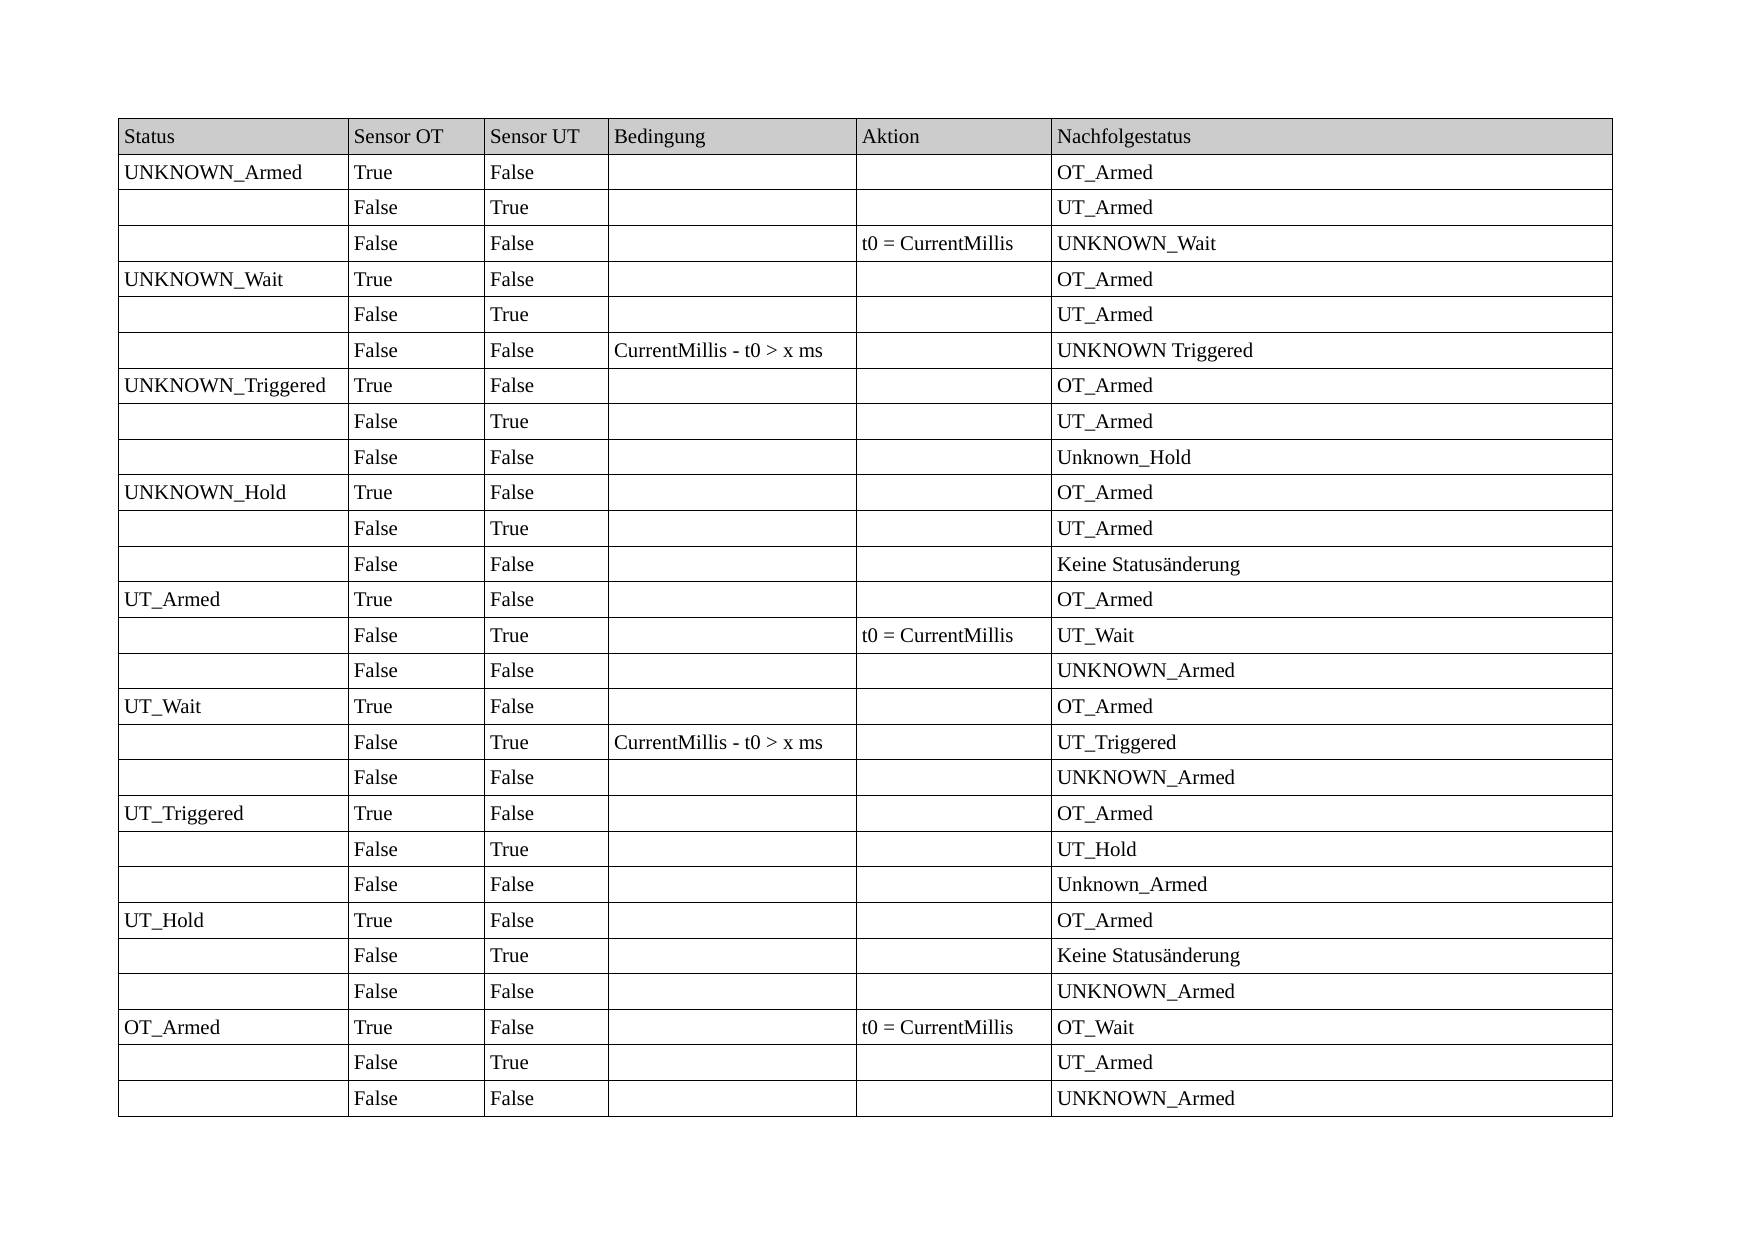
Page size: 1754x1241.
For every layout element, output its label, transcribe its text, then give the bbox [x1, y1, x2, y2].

table_cell [119, 440, 348, 474]
table_cell UT_Armed [1052, 190, 1612, 225]
table_cell [609, 190, 856, 225]
table_cell True [349, 369, 484, 403]
table_cell UNKNOWN_Armed [1052, 1081, 1612, 1116]
table_cell False [349, 190, 484, 225]
table_cell False [485, 689, 608, 724]
table_cell [609, 404, 856, 439]
table_cell False [485, 440, 608, 474]
table_cell UNKNOWN Triggered [1052, 333, 1612, 367]
table_cell [857, 190, 1051, 225]
table_cell False [485, 760, 608, 795]
table_cell False [349, 974, 484, 1009]
table_cell OT_Armed [1052, 796, 1612, 831]
table_cell [609, 760, 856, 795]
table_cell False [485, 262, 608, 296]
table_cell UNKNOWN_Hold [119, 475, 348, 510]
table_cell False [349, 654, 484, 688]
table_cell True [485, 832, 608, 866]
table_cell CurrentMillis - t0 > x ms [609, 333, 856, 367]
table_cell [119, 226, 348, 261]
table_cell [119, 511, 348, 546]
table_cell True [349, 155, 484, 189]
table_cell OT_Armed [1052, 369, 1612, 403]
table_cell False [485, 974, 608, 1009]
table_cell [119, 654, 348, 688]
table_cell UT_Armed [1052, 297, 1612, 332]
table_cell True [485, 725, 608, 759]
table_cell [119, 297, 348, 332]
table_cell Keine Statusänderung [1052, 547, 1612, 581]
table_cell UNKNOWN_Wait [119, 262, 348, 296]
table_cell [609, 1081, 856, 1116]
table_cell False [349, 760, 484, 795]
table_cell False [349, 226, 484, 261]
table_header Nachfolgestatus [1052, 119, 1612, 154]
table_cell False [485, 547, 608, 581]
table_cell [609, 369, 856, 403]
table_cell [857, 1045, 1051, 1080]
table_cell True [349, 903, 484, 937]
table_cell [119, 725, 348, 759]
table_cell [857, 475, 1051, 510]
table_cell True [485, 404, 608, 439]
table_cell [609, 974, 856, 1009]
table_cell UT_Wait [119, 689, 348, 724]
table_cell [857, 404, 1051, 439]
table_cell OT_Armed [1052, 903, 1612, 937]
table_cell True [485, 511, 608, 546]
table_cell OT_Armed [119, 1010, 348, 1044]
table_cell True [485, 190, 608, 225]
table_cell [857, 974, 1051, 1009]
table_cell [857, 155, 1051, 189]
table_cell UNKNOWN_Armed [119, 155, 348, 189]
table_cell UT_Hold [119, 903, 348, 937]
table_cell False [485, 369, 608, 403]
table_cell True [485, 1045, 608, 1080]
table_cell [857, 333, 1051, 367]
table_cell True [349, 582, 484, 617]
table_cell [857, 903, 1051, 937]
table_cell OT_Armed [1052, 689, 1612, 724]
table_cell [857, 654, 1051, 688]
table_cell UT_Armed [119, 582, 348, 617]
table_cell UT_Triggered [1052, 725, 1612, 759]
table_cell False [485, 867, 608, 902]
table_cell [857, 369, 1051, 403]
table_cell [609, 654, 856, 688]
table_cell OT_Armed [1052, 475, 1612, 510]
table_cell True [485, 939, 608, 973]
table_cell False [485, 333, 608, 367]
table_cell [609, 618, 856, 652]
table_cell [857, 1081, 1051, 1116]
table_cell Unknown_Hold [1052, 440, 1612, 474]
table_cell [857, 832, 1051, 866]
table_cell False [485, 796, 608, 831]
table_cell False [349, 547, 484, 581]
table_cell False [485, 226, 608, 261]
table_cell [119, 867, 348, 902]
table_cell [119, 618, 348, 652]
table_cell OT_Armed [1052, 262, 1612, 296]
table_cell [609, 1010, 856, 1044]
table_cell UT_Hold [1052, 832, 1612, 866]
table_cell False [349, 867, 484, 902]
table_cell UNKNOWN_Armed [1052, 760, 1612, 795]
table_cell Keine Statusänderung [1052, 939, 1612, 973]
table_cell False [349, 404, 484, 439]
table_cell False [485, 903, 608, 937]
table_cell [119, 974, 348, 1009]
table_cell [609, 475, 856, 510]
table_cell [609, 582, 856, 617]
table_cell True [485, 618, 608, 652]
table_cell [609, 262, 856, 296]
table_cell [119, 939, 348, 973]
table_cell False [349, 440, 484, 474]
table_cell [609, 689, 856, 724]
table_cell [857, 582, 1051, 617]
table_cell UT_Triggered [119, 796, 348, 831]
table_cell True [349, 475, 484, 510]
table_cell True [349, 689, 484, 724]
table_cell False [349, 333, 484, 367]
table_cell [857, 440, 1051, 474]
table_cell UNKNOWN_Triggered [119, 369, 348, 403]
table_cell Unknown_Armed [1052, 867, 1612, 902]
table_cell UT_Armed [1052, 1045, 1612, 1080]
table_cell OT_Wait [1052, 1010, 1612, 1044]
table_cell UT_Wait [1052, 618, 1612, 652]
table_cell UT_Armed [1052, 511, 1612, 546]
table_cell UNKNOWN_Armed [1052, 974, 1612, 1009]
table_cell [857, 297, 1051, 332]
table_cell False [349, 1081, 484, 1116]
table_cell [857, 547, 1051, 581]
table_cell UT_Armed [1052, 404, 1612, 439]
table_cell [119, 404, 348, 439]
table_cell True [349, 796, 484, 831]
table_header Aktion [857, 119, 1051, 154]
table_cell [119, 1045, 348, 1080]
table_cell [857, 262, 1051, 296]
table_cell [857, 796, 1051, 831]
table_cell False [349, 511, 484, 546]
table_header Sensor UT [485, 119, 608, 154]
table_cell [857, 511, 1051, 546]
table_cell [119, 760, 348, 795]
table_cell False [349, 1045, 484, 1080]
table_cell False [349, 939, 484, 973]
table_cell False [485, 155, 608, 189]
table_cell True [485, 297, 608, 332]
table_cell False [485, 654, 608, 688]
table_cell True [349, 262, 484, 296]
table_cell [609, 867, 856, 902]
table_cell CurrentMillis - t0 > x ms [609, 725, 856, 759]
table_cell [857, 867, 1051, 902]
table_cell [857, 939, 1051, 973]
table_cell [119, 190, 348, 225]
table_cell t0 = CurrentMillis [857, 618, 1051, 652]
table_cell [609, 155, 856, 189]
table_cell [857, 689, 1051, 724]
table_header Bedingung [609, 119, 856, 154]
table_cell [609, 903, 856, 937]
table_cell t0 = CurrentMillis [857, 226, 1051, 261]
table_cell [609, 939, 856, 973]
table_cell [609, 547, 856, 581]
table_cell [609, 440, 856, 474]
table_cell UNKNOWN_Wait [1052, 226, 1612, 261]
table_header Sensor OT [349, 119, 484, 154]
table_cell False [485, 475, 608, 510]
table_cell [119, 832, 348, 866]
table_cell False [485, 1010, 608, 1044]
table_header Status [119, 119, 348, 154]
table_cell [609, 511, 856, 546]
table_cell UNKNOWN_Armed [1052, 654, 1612, 688]
table_cell OT_Armed [1052, 582, 1612, 617]
table_cell False [485, 582, 608, 617]
table_cell [609, 1045, 856, 1080]
table_cell [119, 1081, 348, 1116]
table_cell [609, 832, 856, 866]
table_cell t0 = CurrentMillis [857, 1010, 1051, 1044]
table_cell [119, 547, 348, 581]
table_cell False [349, 297, 484, 332]
table_cell [609, 297, 856, 332]
table_cell False [485, 1081, 608, 1116]
table_cell [857, 725, 1051, 759]
table_cell [857, 760, 1051, 795]
table_cell [119, 333, 348, 367]
table_cell False [349, 618, 484, 652]
table_cell False [349, 725, 484, 759]
table_cell [609, 796, 856, 831]
table_cell OT_Armed [1052, 155, 1612, 189]
table_cell False [349, 832, 484, 866]
table_cell [609, 226, 856, 261]
table_cell True [349, 1010, 484, 1044]
